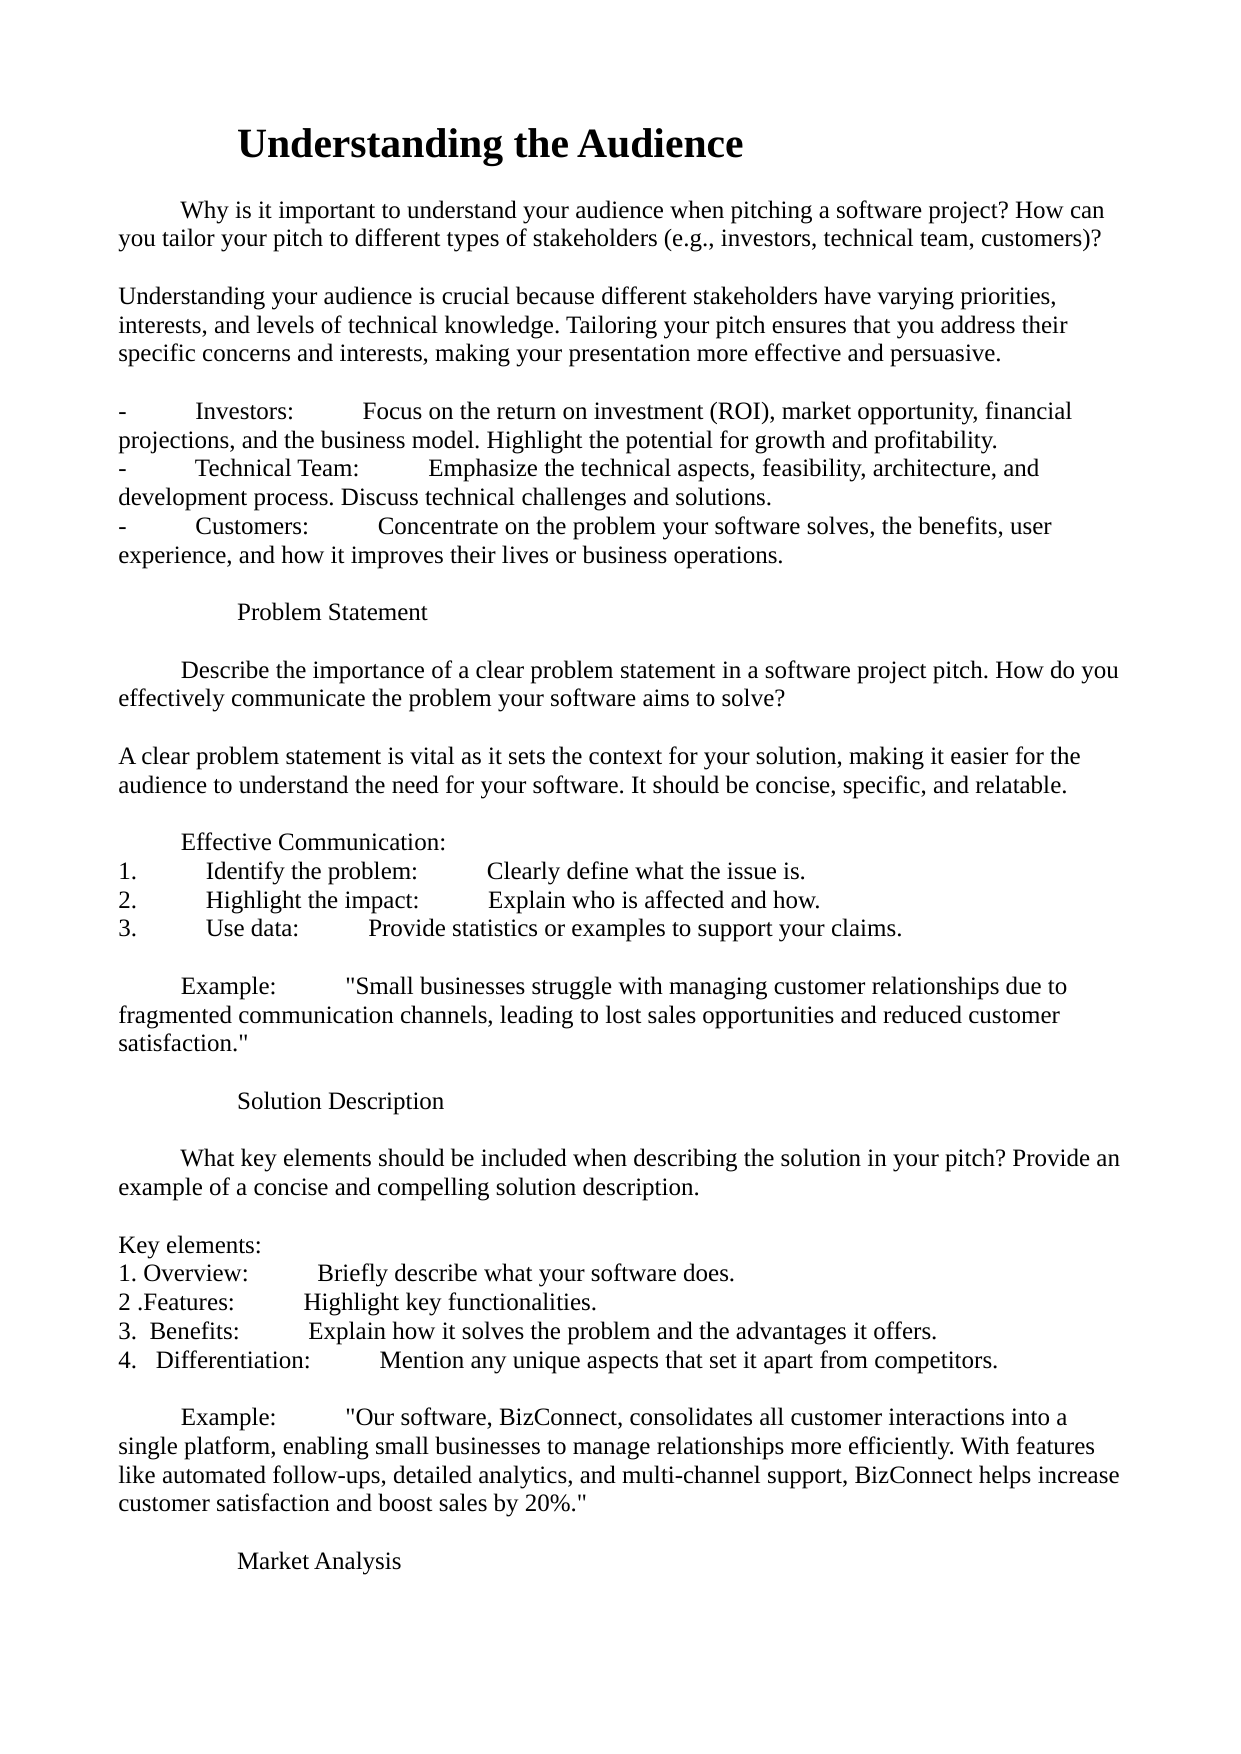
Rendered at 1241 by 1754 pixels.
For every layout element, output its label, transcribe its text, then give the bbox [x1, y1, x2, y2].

text 2. Highlight the impact: Explain who is affected and how. [118, 885, 1122, 913]
text - Investors: Focus on the return on investment (ROI), market opportunity, financial projections, and the business model. Highlight the potential for growth and profitability. [118, 396, 1122, 453]
text Effective Communication: [118, 827, 1122, 856]
text Understanding the Audience [118, 118, 1122, 166]
text 3. Benefits: Explain how it solves the problem and the advantages it offers. [118, 1316, 1122, 1345]
text Solution Description [118, 1086, 1122, 1115]
text A clear problem statement is vital as it sets the context for your solution, making it easier for the audience to understand the need for your software. It should be concise, specific, and relatable. [118, 741, 1122, 798]
text Why is it important to understand your audience when pitching a software project? How can you tailor your pitch to different types of stakeholders (e.g., investors, technical team, customers)? [118, 195, 1122, 252]
text Understanding your audience is crucial because different stakeholders have varying priorities, interests, and levels of technical knowledge. Tailoring your pitch ensures that you address their specific concerns and interests, making your presentation more effective and persuasive. [118, 281, 1122, 367]
text - Technical Team: Emphasize the technical aspects, feasibility, architecture, and development process. Discuss technical challenges and solutions. [118, 453, 1122, 511]
text What key elements should be included when describing the solution in your pitch? Provide an example of a concise and compelling solution description. [118, 1143, 1122, 1201]
text - Customers: Concentrate on the problem your software solves, the benefits, user experience, and how it improves their lives or business operations. [118, 511, 1122, 568]
text Problem Statement [118, 597, 1122, 626]
text 4. Differentiation: Mention any unique aspects that set it apart from competitors. [118, 1345, 1122, 1373]
text Market Analysis [118, 1546, 1122, 1575]
text Key elements: [118, 1230, 1122, 1258]
text Describe the importance of a clear problem statement in a software project pitch. How do you effectively communicate the problem your software aims to solve? [118, 655, 1122, 712]
text Example: "Our software, BizConnect, consolidates all customer interactions into a single platform, enabling small businesses to manage relationships more efficiently. With features like automated follow-ups, detailed analytics, and multi-channel support, BizConnect helps increase customer satisfaction and boost sales by 20%." [118, 1402, 1122, 1517]
text Example: "Small businesses struggle with managing customer relationships due to fragmented communication channels, leading to lost sales opportunities and reduced customer satisfaction." [118, 971, 1122, 1057]
text 1. Identify the problem: Clearly define what the issue is. [118, 856, 1122, 885]
text 2 .Features: Highlight key functionalities. [118, 1287, 1122, 1316]
text 1. Overview: Briefly describe what your software does. [118, 1258, 1122, 1287]
text 3. Use data: Provide statistics or examples to support your claims. [118, 913, 1122, 942]
